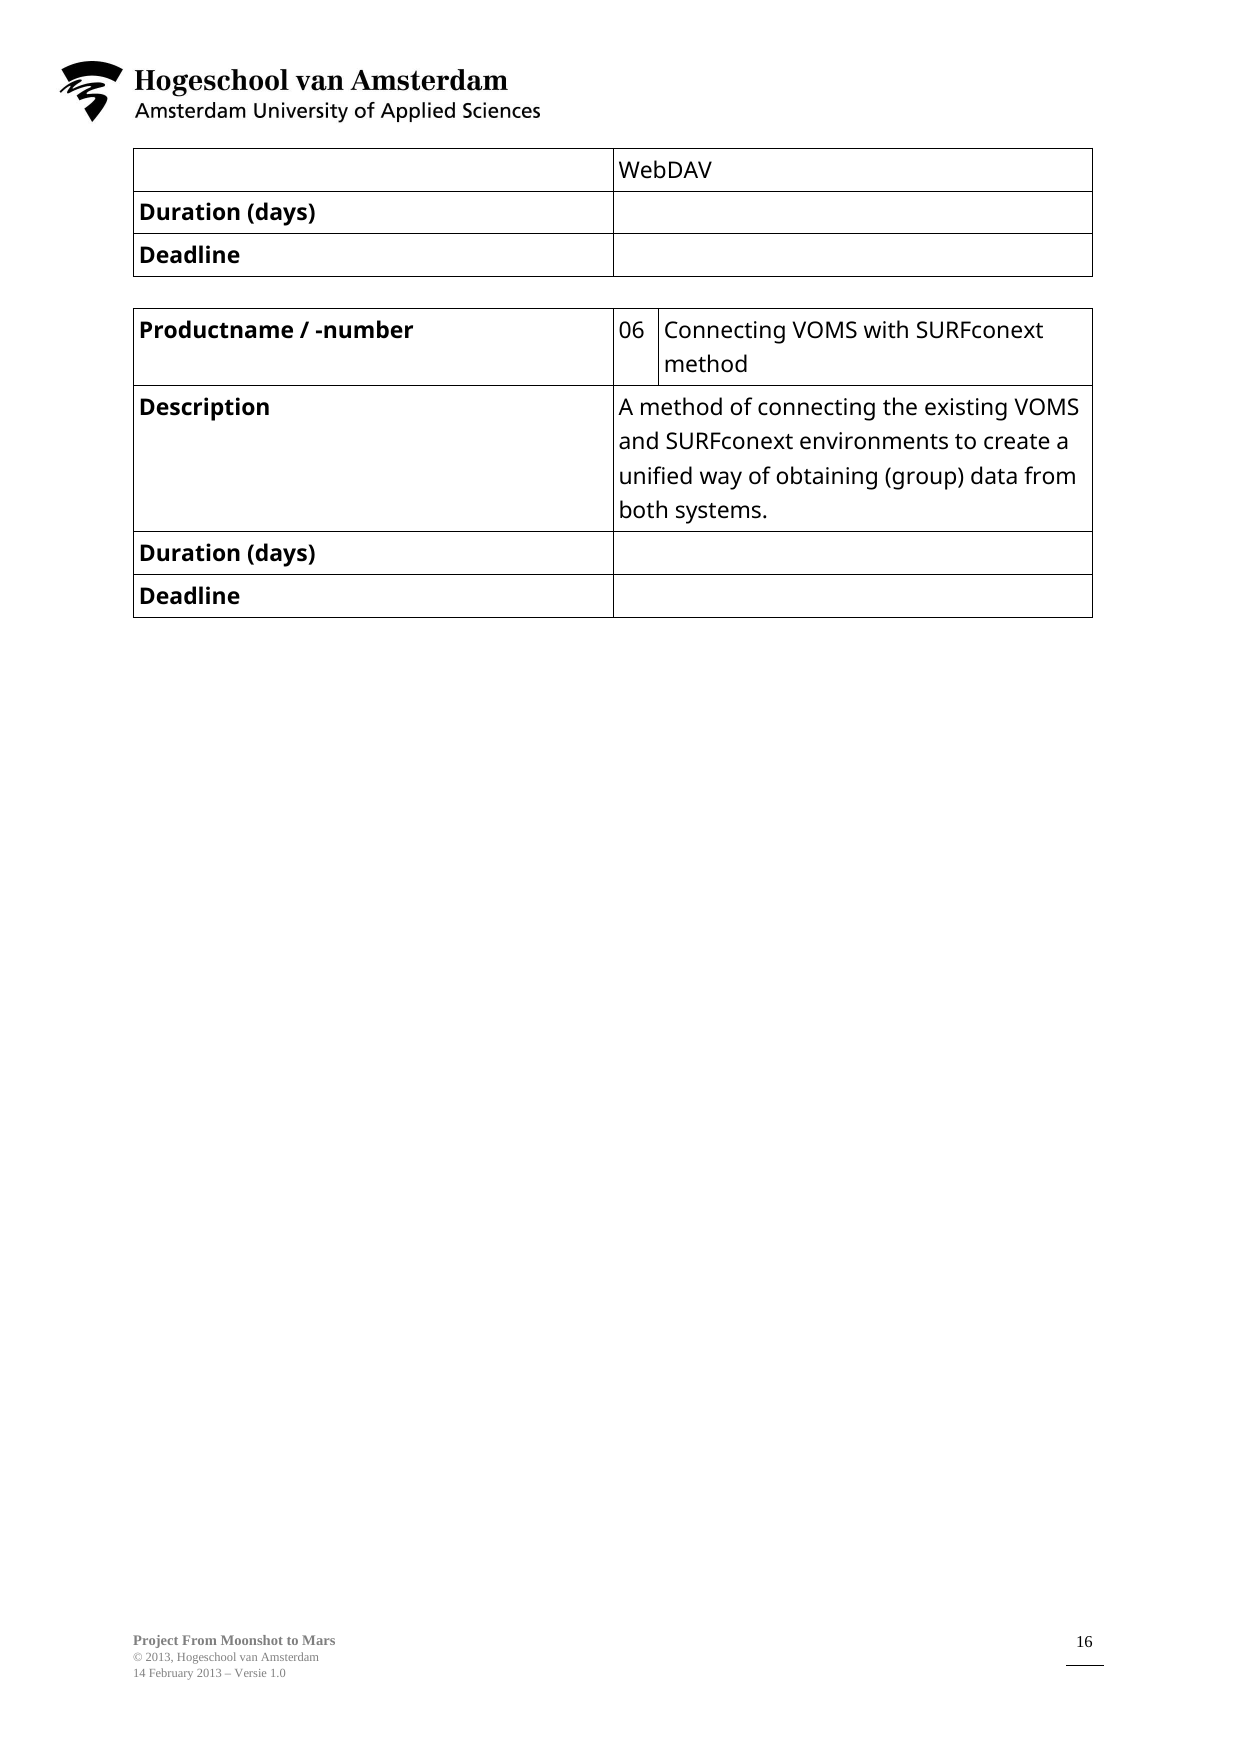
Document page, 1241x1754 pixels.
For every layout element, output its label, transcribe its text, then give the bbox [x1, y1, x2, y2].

table_cell [614, 532, 1092, 574]
table_cell Duration (days) [134, 192, 613, 233]
table_cell [614, 234, 1092, 276]
table_cell [614, 192, 1092, 233]
table_header Productname / -number [134, 309, 613, 385]
table_cell Duration (days) [134, 532, 613, 574]
picture [0, 0, 622, 123]
table_cell [134, 149, 613, 191]
table_header Connecting VOMS with SURFconext method [659, 309, 1092, 385]
table_cell [614, 575, 1092, 617]
table_cell WebDAV [614, 149, 1092, 191]
table_header 06 [614, 309, 658, 385]
table_cell Deadline [134, 575, 613, 617]
table_cell A method of connecting the existing VOMS and SURFconext environments to create a unified way of obtaining (group) data from both systems. [614, 386, 1092, 531]
table_cell Deadline [134, 234, 613, 276]
table_cell Description [134, 386, 613, 531]
